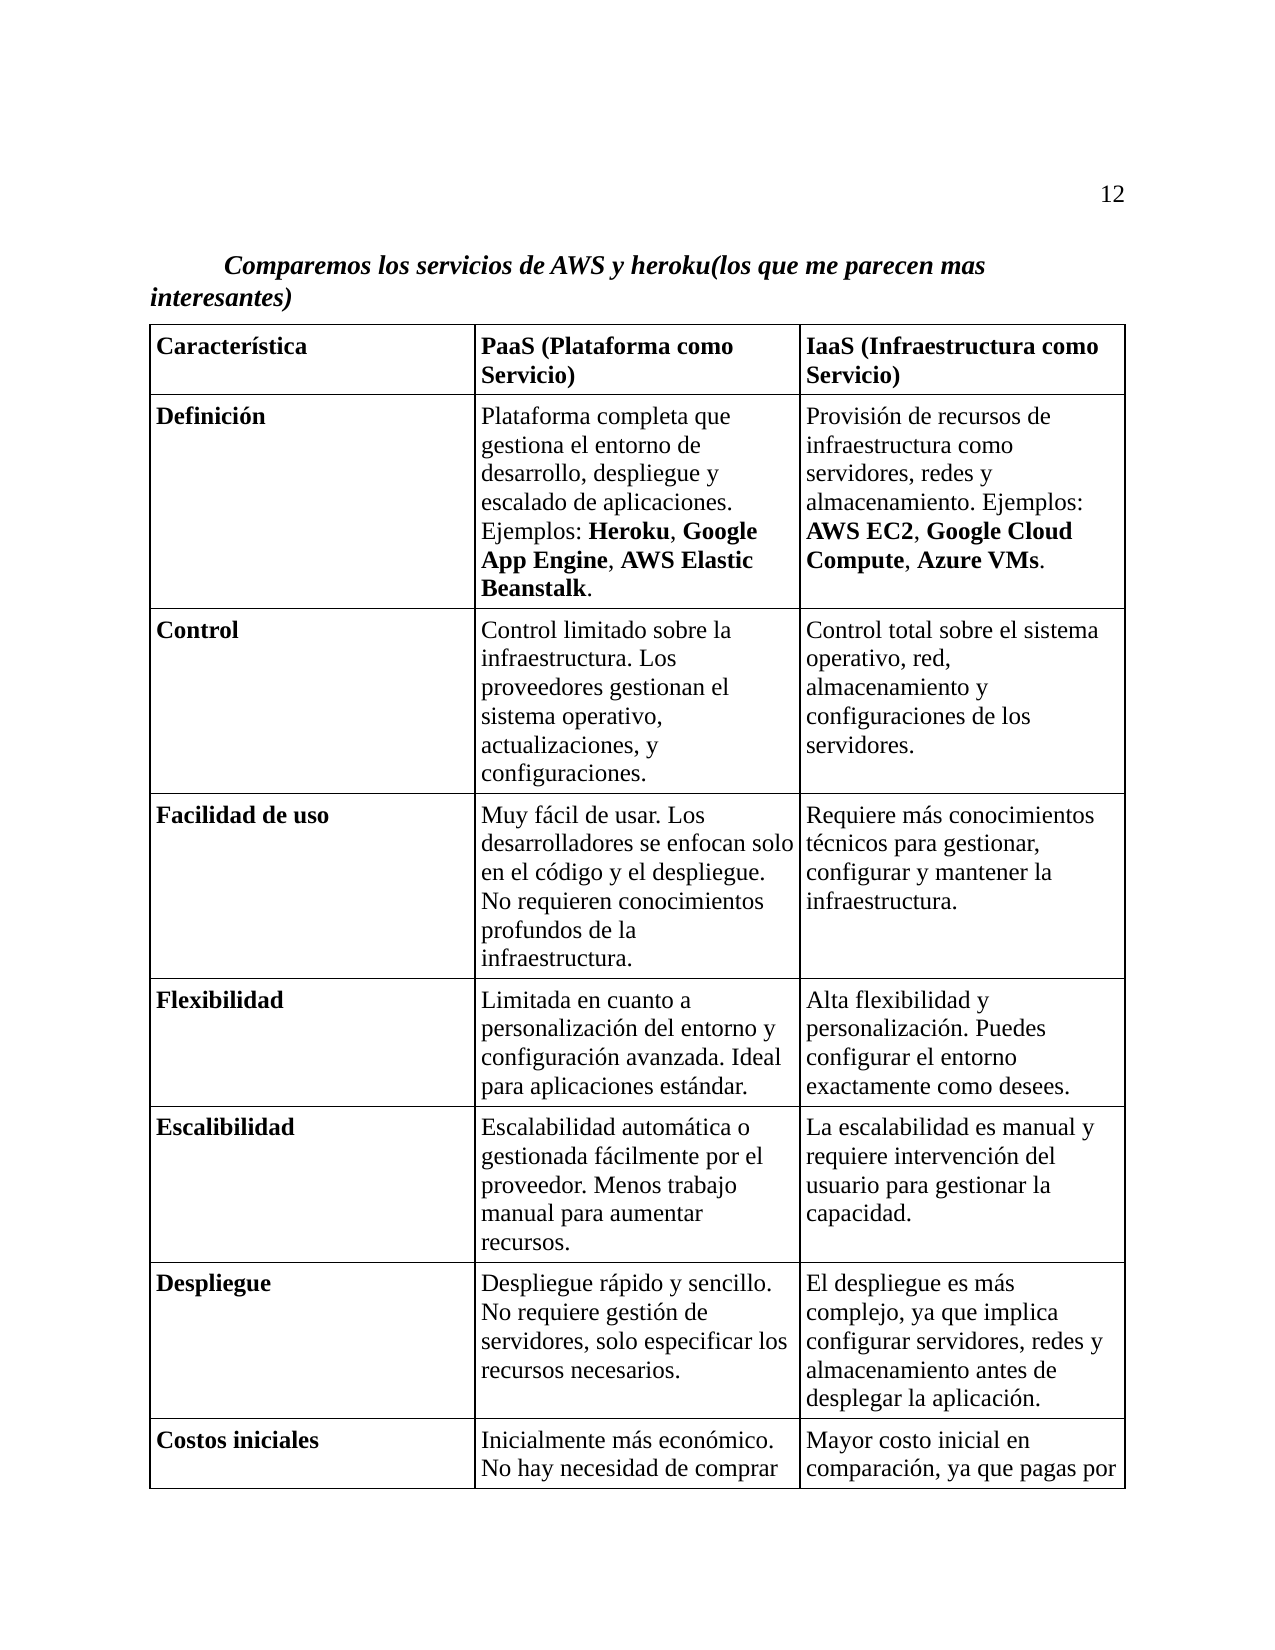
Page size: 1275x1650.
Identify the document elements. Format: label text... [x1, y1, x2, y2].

table_cell Alta flexibilidad y personalización. Puedes configurar el entorno exactamente como desees. [801, 979, 1124, 1106]
table_cell Muy fácil de usar. Los desarrolladores se enfocan solo en el código y el despliegue. No requieren conocimientos profundos de la infraestructura. [476, 794, 799, 978]
table_cell Requiere más conocimientos técnicos para gestionar, configurar y mantener la infraestructura. [801, 794, 1124, 978]
table_cell Inicialmente más económico. No hay necesidad de comprar [476, 1419, 799, 1488]
table_cell Despliegue rápido y sencillo. No requiere gestión de servidores, solo especificar los recursos necesarios. [476, 1263, 799, 1418]
table_cell Despliegue [151, 1263, 474, 1418]
table_cell Escalibilidad [151, 1107, 474, 1262]
table_cell Control total sobre el sistema operativo, red, almacenamiento y configuraciones de los servidores. [801, 609, 1124, 793]
table_header IaaS (Infraestructura como Servicio) [801, 325, 1124, 394]
table_cell Escalabilidad automática o gestionada fácilmente por el proveedor. Menos trabajo manual para aumentar recursos. [476, 1107, 799, 1262]
subtitle Comparemos los servicios de AWS y heroku(los que me parecen mas interesantes) [150, 249, 1125, 312]
table_cell Limitada en cuanto a personalización del entorno y configuración avanzada. Ideal para aplicaciones estándar. [476, 979, 799, 1106]
table_header Característica [151, 325, 474, 394]
table_header PaaS (Plataforma como Servicio) [476, 325, 799, 394]
table_cell Control [151, 609, 474, 793]
table_cell El despliegue es más complejo, ya que implica configurar servidores, redes y almacenamiento antes de desplegar la aplicación. [801, 1263, 1124, 1418]
table_cell Costos iniciales [151, 1419, 474, 1488]
table_cell La escalabilidad es manual y requiere intervención del usuario para gestionar la capacidad. [801, 1107, 1124, 1262]
table_cell Provisión de recursos de infraestructura como servidores, redes y almacenamiento. Ejemplos: AWS EC2, Google Cloud Compute, Azure VMs. [801, 395, 1124, 608]
table_cell Mayor costo inicial en comparación, ya que pagas por [801, 1419, 1124, 1488]
table_cell Facilidad de uso [151, 794, 474, 978]
table_cell Control limitado sobre la infraestructura. Los proveedores gestionan el sistema operativo, actualizaciones, y configuraciones. [476, 609, 799, 793]
table_cell Definición [151, 395, 474, 608]
table_cell Plataforma completa que gestiona el entorno de desarrollo, despliegue y escalado de aplicaciones. Ejemplos: Heroku, Google App Engine, AWS Elastic Beanstalk. [476, 395, 799, 608]
table_cell Flexibilidad [151, 979, 474, 1106]
